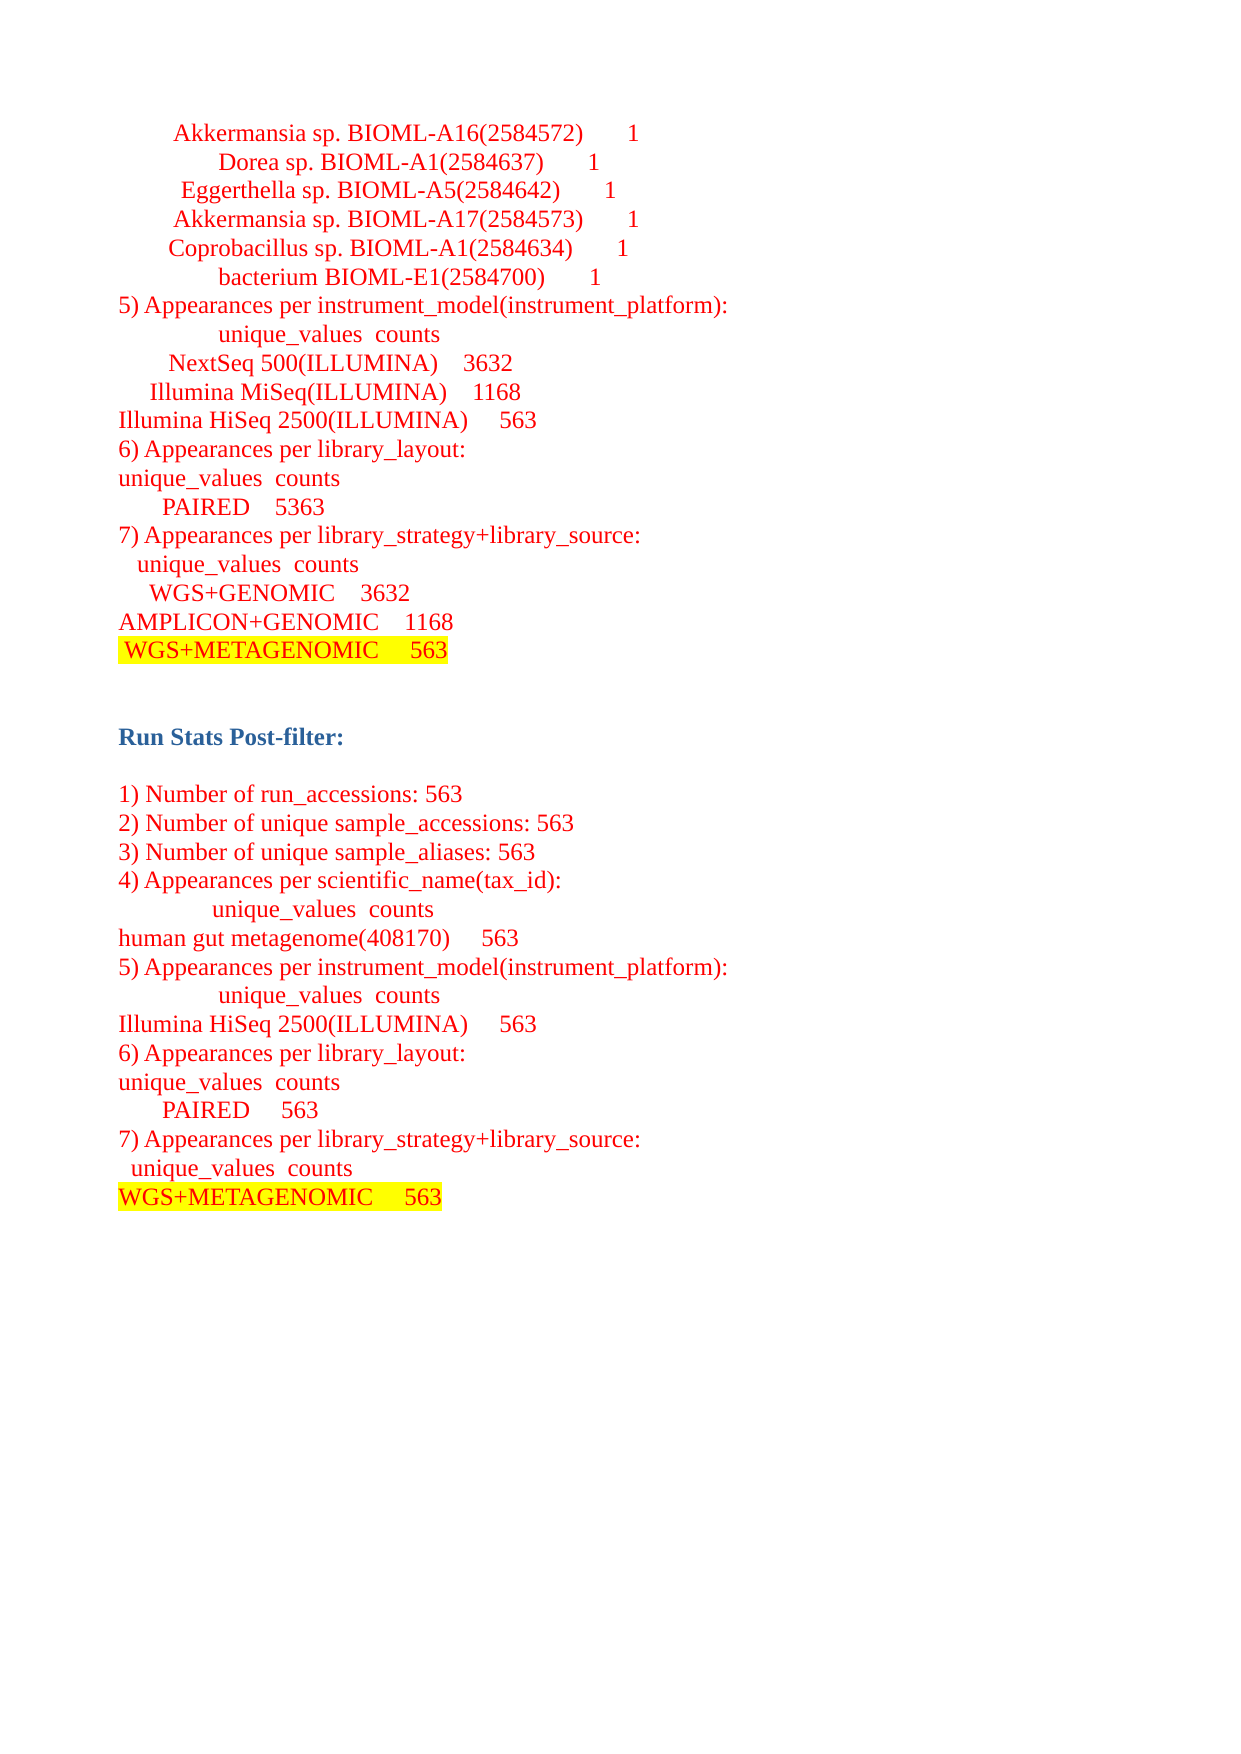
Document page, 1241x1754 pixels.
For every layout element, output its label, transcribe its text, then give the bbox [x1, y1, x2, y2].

text Akkermansia sp. BIOML-A16(2584572) 1 [118, 118, 1122, 147]
text PAIRED 563 [118, 1096, 1122, 1124]
text 2) Number of unique sample_accessions: 563 [118, 808, 1122, 837]
text WGS+METAGENOMIC 563 [118, 1182, 1122, 1211]
text Akkermansia sp. BIOML-A17(2584573) 1 [118, 204, 1122, 233]
text Illumina HiSeq 2500(ILLUMINA) 563 [118, 406, 1122, 434]
text AMPLICON+GENOMIC 1168 [118, 607, 1122, 636]
text NextSeq 500(ILLUMINA) 3632 [118, 348, 1122, 377]
text 5) Appearances per instrument_model(instrument_platform): [118, 291, 1122, 319]
text 7) Appearances per library_strategy+library_source: [118, 521, 1122, 549]
text 5) Appearances per instrument_model(instrument_platform): [118, 952, 1122, 981]
text unique_values counts [118, 894, 1122, 923]
text 1) Number of run_accessions: 563 [118, 779, 1122, 808]
text unique_values counts [118, 1153, 1122, 1182]
text WGS+METAGENOMIC 563 [118, 636, 1122, 664]
text unique_values counts [118, 981, 1122, 1009]
text Illumina HiSeq 2500(ILLUMINA) 563 [118, 1009, 1122, 1038]
text 3) Number of unique sample_aliases: 563 [118, 837, 1122, 866]
text unique_values counts [118, 1067, 1122, 1096]
text Dorea sp. BIOML-A1(2584637) 1 [118, 147, 1122, 176]
text 4) Appearances per scientific_name(tax_id): [118, 866, 1122, 894]
text unique_values counts [118, 549, 1122, 578]
text Illumina MiSeq(ILLUMINA) 1168 [118, 377, 1122, 406]
text unique_values counts [118, 463, 1122, 492]
text 6) Appearances per library_layout: [118, 1038, 1122, 1067]
text bacterium BIOML-E1(2584700) 1 [118, 262, 1122, 291]
text unique_values counts [118, 319, 1122, 348]
text PAIRED 5363 [118, 492, 1122, 521]
text Coprobacillus sp. BIOML-A1(2584634) 1 [118, 233, 1122, 262]
text human gut metagenome(408170) 563 [118, 923, 1122, 952]
text 6) Appearances per library_layout: [118, 434, 1122, 463]
text 7) Appearances per library_strategy+library_source: [118, 1124, 1122, 1153]
text Run Stats Post-filter: [118, 722, 1122, 751]
text WGS+GENOMIC 3632 [118, 578, 1122, 607]
text Eggerthella sp. BIOML-A5(2584642) 1 [118, 176, 1122, 204]
